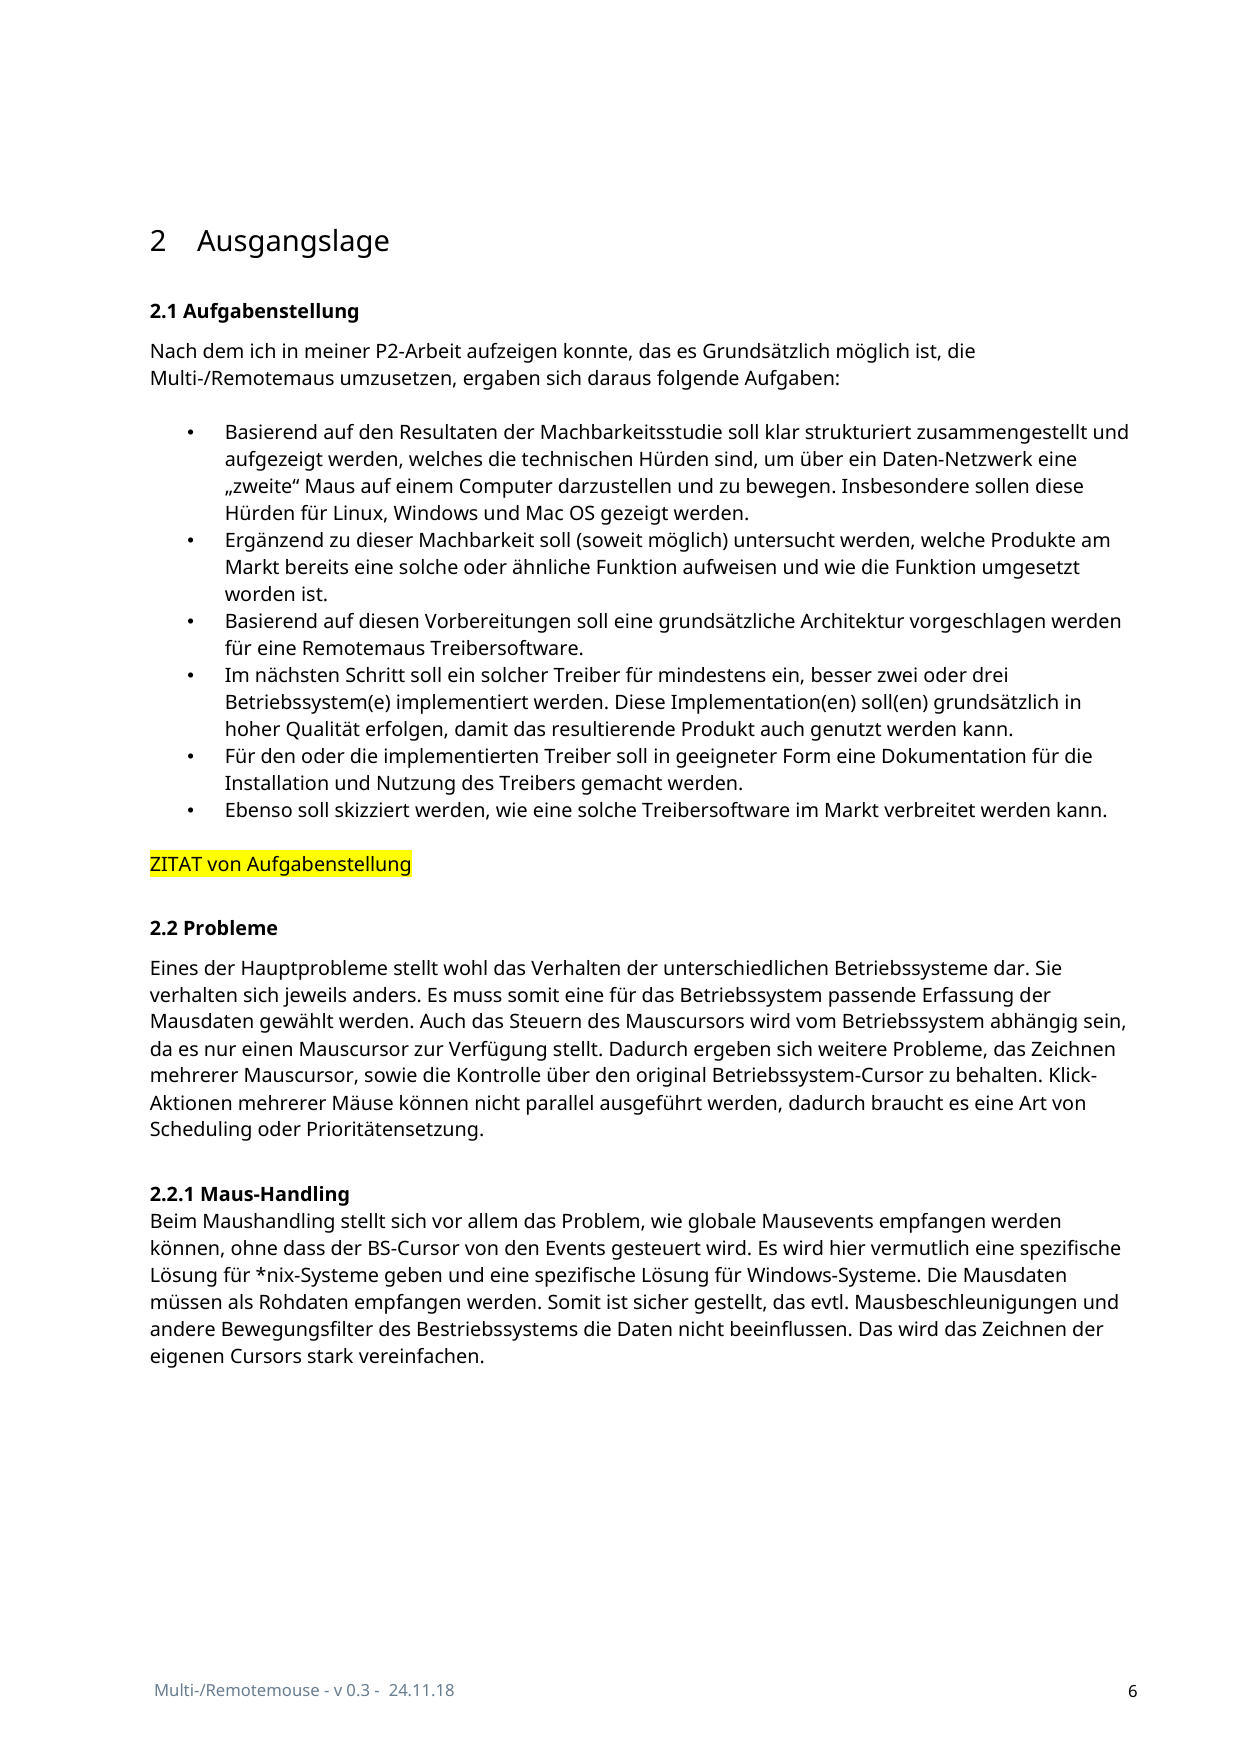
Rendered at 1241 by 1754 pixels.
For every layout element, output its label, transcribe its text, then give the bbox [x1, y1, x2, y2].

list Basierend auf den Resultaten der Machbarkeitsstudie soll klar strukturiert zusammengestellt und aufgezeigt werden, welches die technischen Hürden sind, um über ein Daten-Netzwerk eine „zweite“ Maus auf einem Computer darzustellen und zu bewegen. Insbesondere sollen diese Hürden für Linux, Windows und Mac OS gezeigt werden. [187, 418, 1136, 526]
list Im nächsten Schritt soll ein solcher Treiber für mindestens ein, besser zwei oder drei Betriebssystem(e) implementiert werden. Diese Implementation(en) soll(en) grundsätzlich in hoher Qualität erfolgen, damit das resultierende Produkt auch genutzt werden kann. [187, 661, 1136, 742]
text Beim Maushandling stellt sich vor allem das Problem, wie globale Mausevents empfangen werden können, ohne dass der BS-Cursor von den Events gesteuert wird. Es wird hier vermutlich eine spezifische Lösung für *nix-Systeme geben und eine spezifische Lösung für Windows-Systeme. Die Mausdaten müssen als Rohdaten empfangen werden. Somit ist sicher gestellt, das evtl. Mausbeschleunigungen und andere Bewegungsfilter des Bestriebssystems die Daten nicht beeinflussen. Das wird das Zeichnen der eigenen Cursors stark vereinfachen. [149, 1207, 1136, 1369]
text ZITAT von Aufgabenstellung [149, 850, 1136, 877]
subtitle Aufgabenstellung [149, 298, 1136, 325]
list Basierend auf diesen Vorbereitungen soll eine grundsätzliche Architektur vorgeschlagen werden für eine Remotemaus Treibersoftware. [187, 607, 1136, 661]
subtitle Probleme [149, 914, 1136, 941]
list Ergänzend zu dieser Machbarkeit soll (soweit möglich) untersucht werden, welche Produkte am Markt bereits eine solche oder ähnliche Funktion aufweisen und wie die Funktion umgesetzt worden ist. [187, 526, 1136, 607]
list Ebenso soll skizziert werden, wie eine solche Treibersoftware im Markt verbreitet werden kann. [187, 796, 1136, 823]
subtitle Ausgangslage [149, 221, 1136, 260]
text Eines der Hauptprobleme stellt wohl das Verhalten der unterschiedlichen Betriebssysteme dar. Sie verhalten sich jeweils anders. Es muss somit eine für das Betriebssystem passende Erfassung der Mausdaten gewählt werden. Auch das Steuern des Mauscursors wird vom Betriebssystem abhängig sein, da es nur einen Mauscursor zur Verfügung stellt. Dadurch ergeben sich weitere Probleme, das Zeichnen mehrerer Mauscursor, sowie die Kontrolle über den original Betriebssystem-Cursor zu behalten. Klick-Aktionen mehrerer Mäuse können nicht parallel ausgeführt werden, dadurch braucht es eine Art von Scheduling oder Prioritätensetzung. [149, 954, 1136, 1143]
list Für den oder die implementierten Treiber soll in geeigneter Form eine Dokumentation für die Installation und Nutzung des Treibers gemacht werden. [187, 742, 1136, 796]
text Nach dem ich in meiner P2-Arbeit aufzeigen konnte, das es Grundsätzlich möglich ist, die Multi-/Remotemaus umzusetzen, ergaben sich daraus folgende Aufgaben: [149, 337, 1136, 391]
subtitle Maus-Handling [149, 1180, 1136, 1207]
